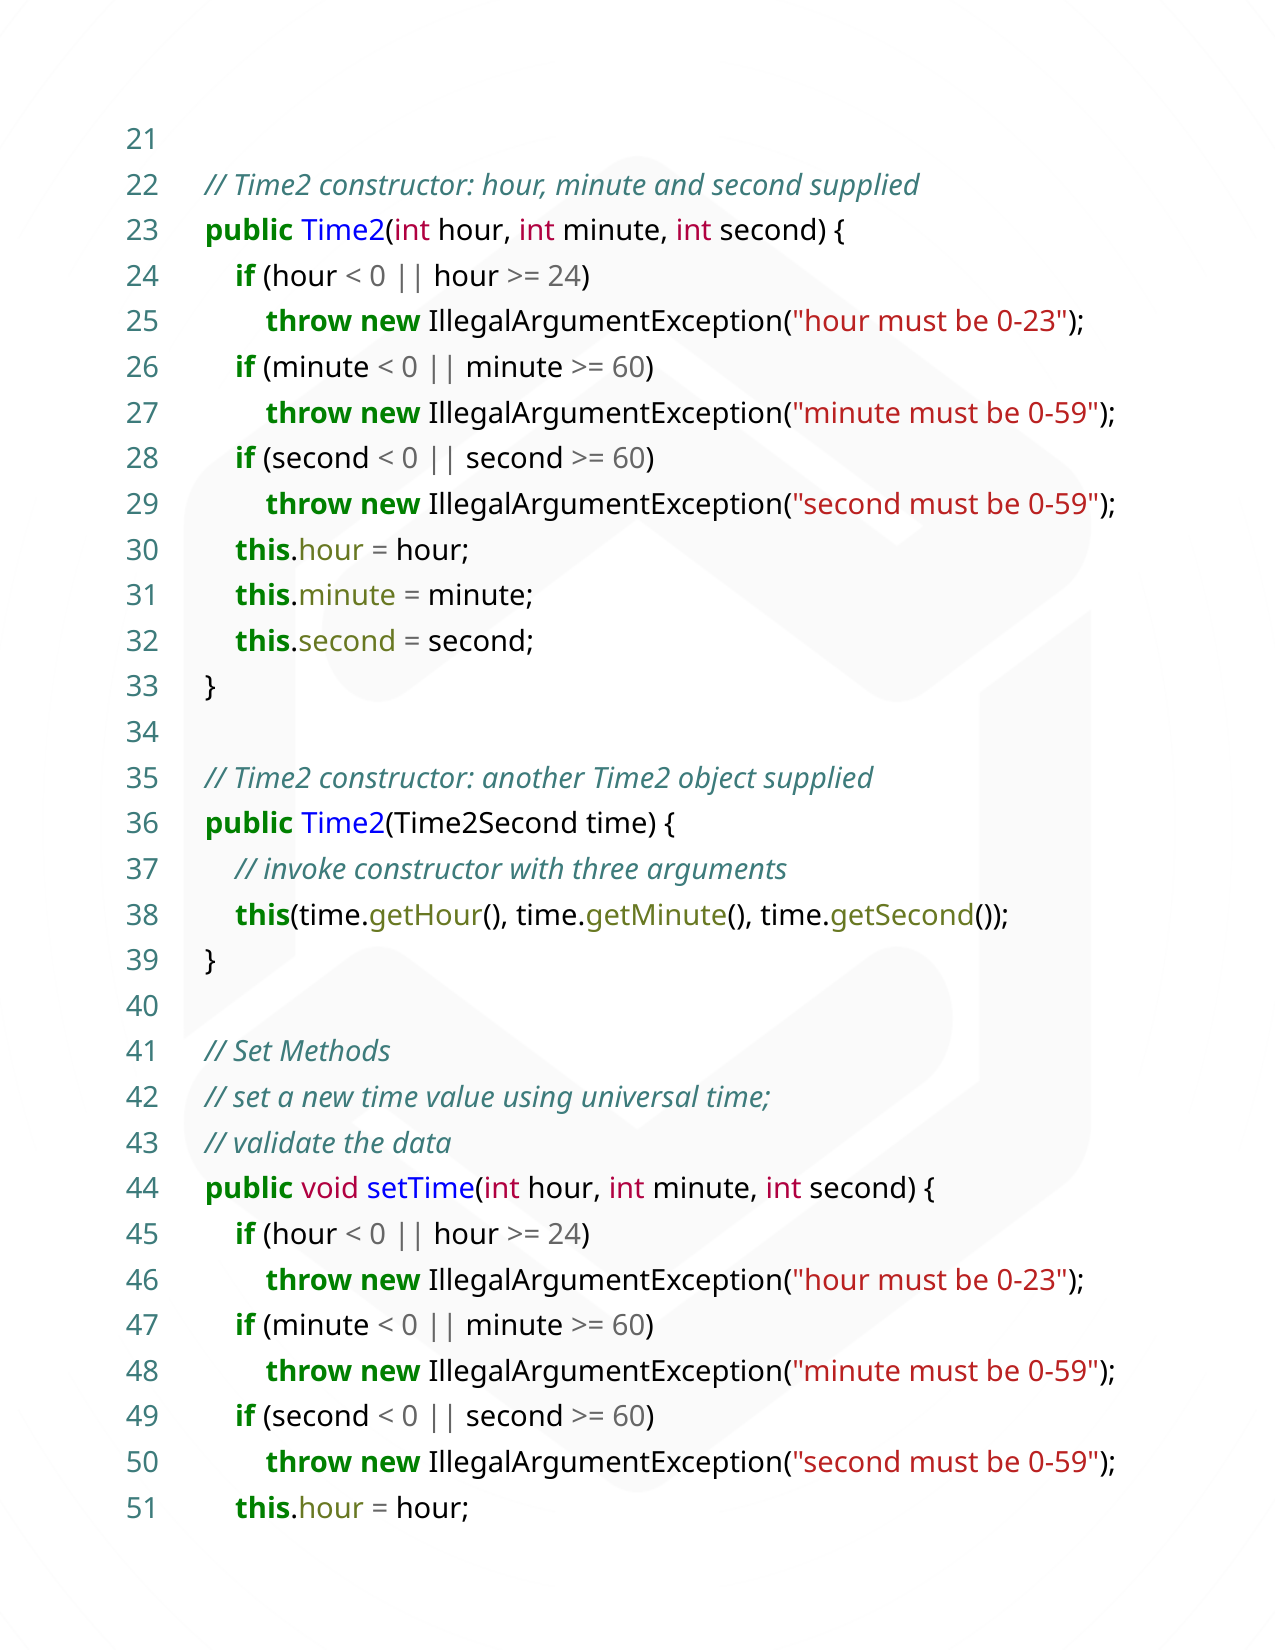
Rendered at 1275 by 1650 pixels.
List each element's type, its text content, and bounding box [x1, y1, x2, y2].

text 38 this(time.getHour(), time.getMinute(), time.getSecond()); [118, 894, 1157, 933]
text 43 // validate the data [118, 1122, 1157, 1162]
text 42 // set a new time value using universal time; [118, 1076, 1157, 1116]
text 50 throw new IllegalArgumentException("second must be 0-59"); [118, 1441, 1157, 1481]
text 22 // Time2 constructor: hour, minute and second supplied [118, 164, 1157, 203]
text 27 throw new IllegalArgumentException("minute must be 0-59"); [118, 392, 1157, 432]
text 26 if (minute < 0 || minute >= 60) [118, 346, 1157, 386]
text 29 throw new IllegalArgumentException("second must be 0-59"); [118, 483, 1157, 523]
text 31 this.minute = minute; [118, 574, 1157, 614]
text 21 [118, 118, 1157, 158]
text 51 this.hour = hour; [118, 1487, 1157, 1527]
text 45 if (hour < 0 || hour >= 24) [118, 1213, 1157, 1253]
text 46 throw new IllegalArgumentException("hour must be 0-23"); [118, 1259, 1157, 1298]
text 40 [118, 985, 1157, 1025]
text 23 public Time2(int hour, int minute, int second) { [118, 209, 1157, 249]
text 33 } [118, 666, 1157, 705]
text 25 throw new IllegalArgumentException("hour must be 0-23"); [118, 301, 1157, 340]
text 49 if (second < 0 || second >= 60) [118, 1396, 1157, 1435]
text 30 this.hour = hour; [118, 529, 1157, 568]
text 35 // Time2 constructor: another Time2 object supplied [118, 757, 1157, 797]
text 48 throw new IllegalArgumentException("minute must be 0-59"); [118, 1350, 1157, 1390]
text 32 this.second = second; [118, 620, 1157, 660]
text 28 if (second < 0 || second >= 60) [118, 437, 1157, 477]
text 47 if (minute < 0 || minute >= 60) [118, 1304, 1157, 1344]
text 36 public Time2(Time2Second time) { [118, 802, 1157, 842]
text 39 } [118, 939, 1157, 979]
text 44 public void setTime(int hour, int minute, int second) { [118, 1167, 1157, 1207]
text 41 // Set Methods [118, 1031, 1157, 1070]
text 34 [118, 711, 1157, 751]
text 24 if (hour < 0 || hour >= 24) [118, 255, 1157, 295]
text 37 // invoke constructor with three arguments [118, 848, 1157, 888]
